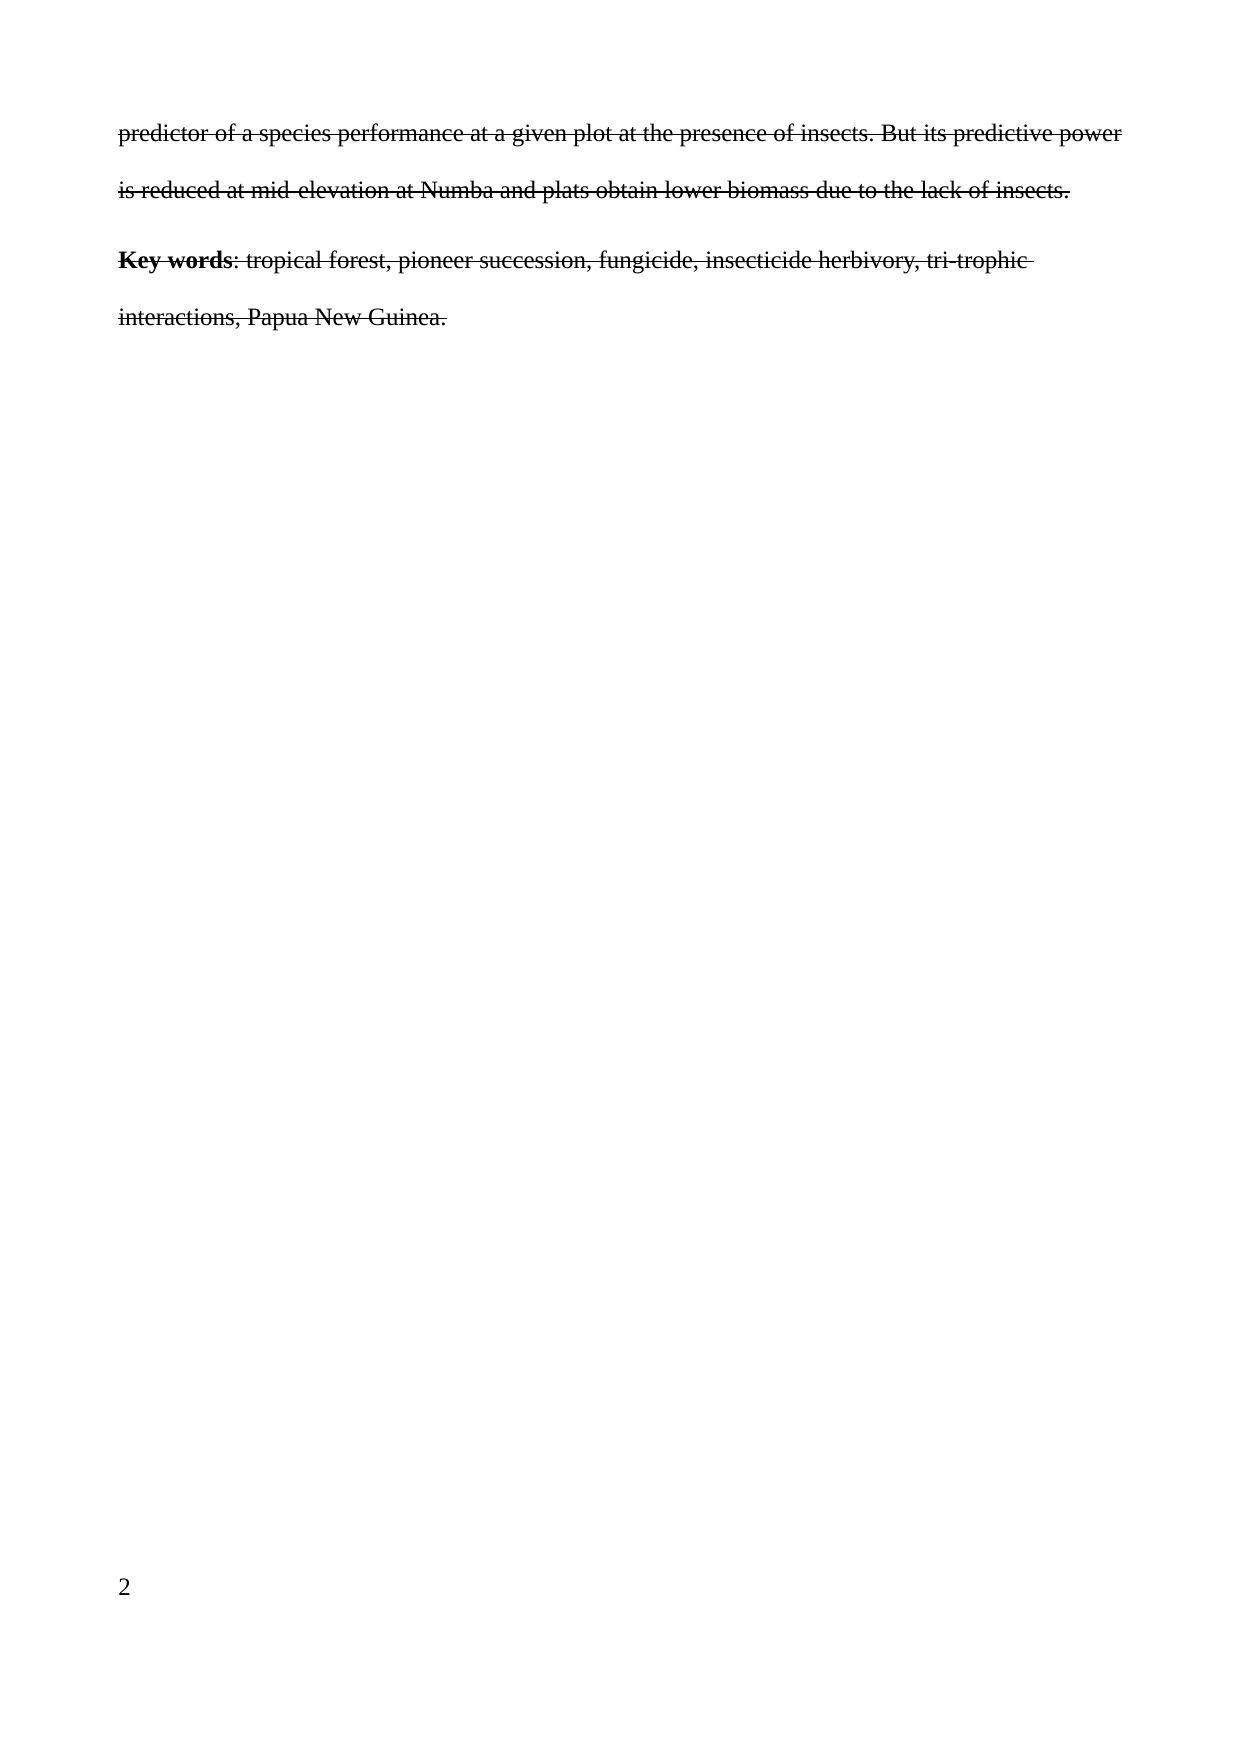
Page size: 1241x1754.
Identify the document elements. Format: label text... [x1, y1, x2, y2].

text We found that insects, pathogenic fungi and vertebrate predators shape community composition of pioneering successional tropical forest. However, their impacts differ between elevations. Insects change community structure at all elevations but their mode of action differs: at the lowest elevation insects increase dissimilarity by decreasing abundance differences between sites (this means that different species are able to develop). At mid-elevation they additionally reduce the species turnover rate, and at the highest elevation they increase species turnover rate (balanced component for the insecticide treated plot goes down). Trophic cascades caused by vertebrate predators seem to be more important at the highers elevation based on LRR. Fungi influence composition and increase density of woody plants at the highest elevation. Low SLA was a good predictor of a species performance at a given plot at the presence of insects. But its predictive power is reduced at mid-elevation at Numba and plats obtain lower biomass due to the lack of insects. [118, 135, 1122, 204]
text Key words: tropical forest, pioneer succession, fungicide, insecticide herbivory, tri-trophic interactions, Papua New Guinea. [118, 245, 1122, 331]
